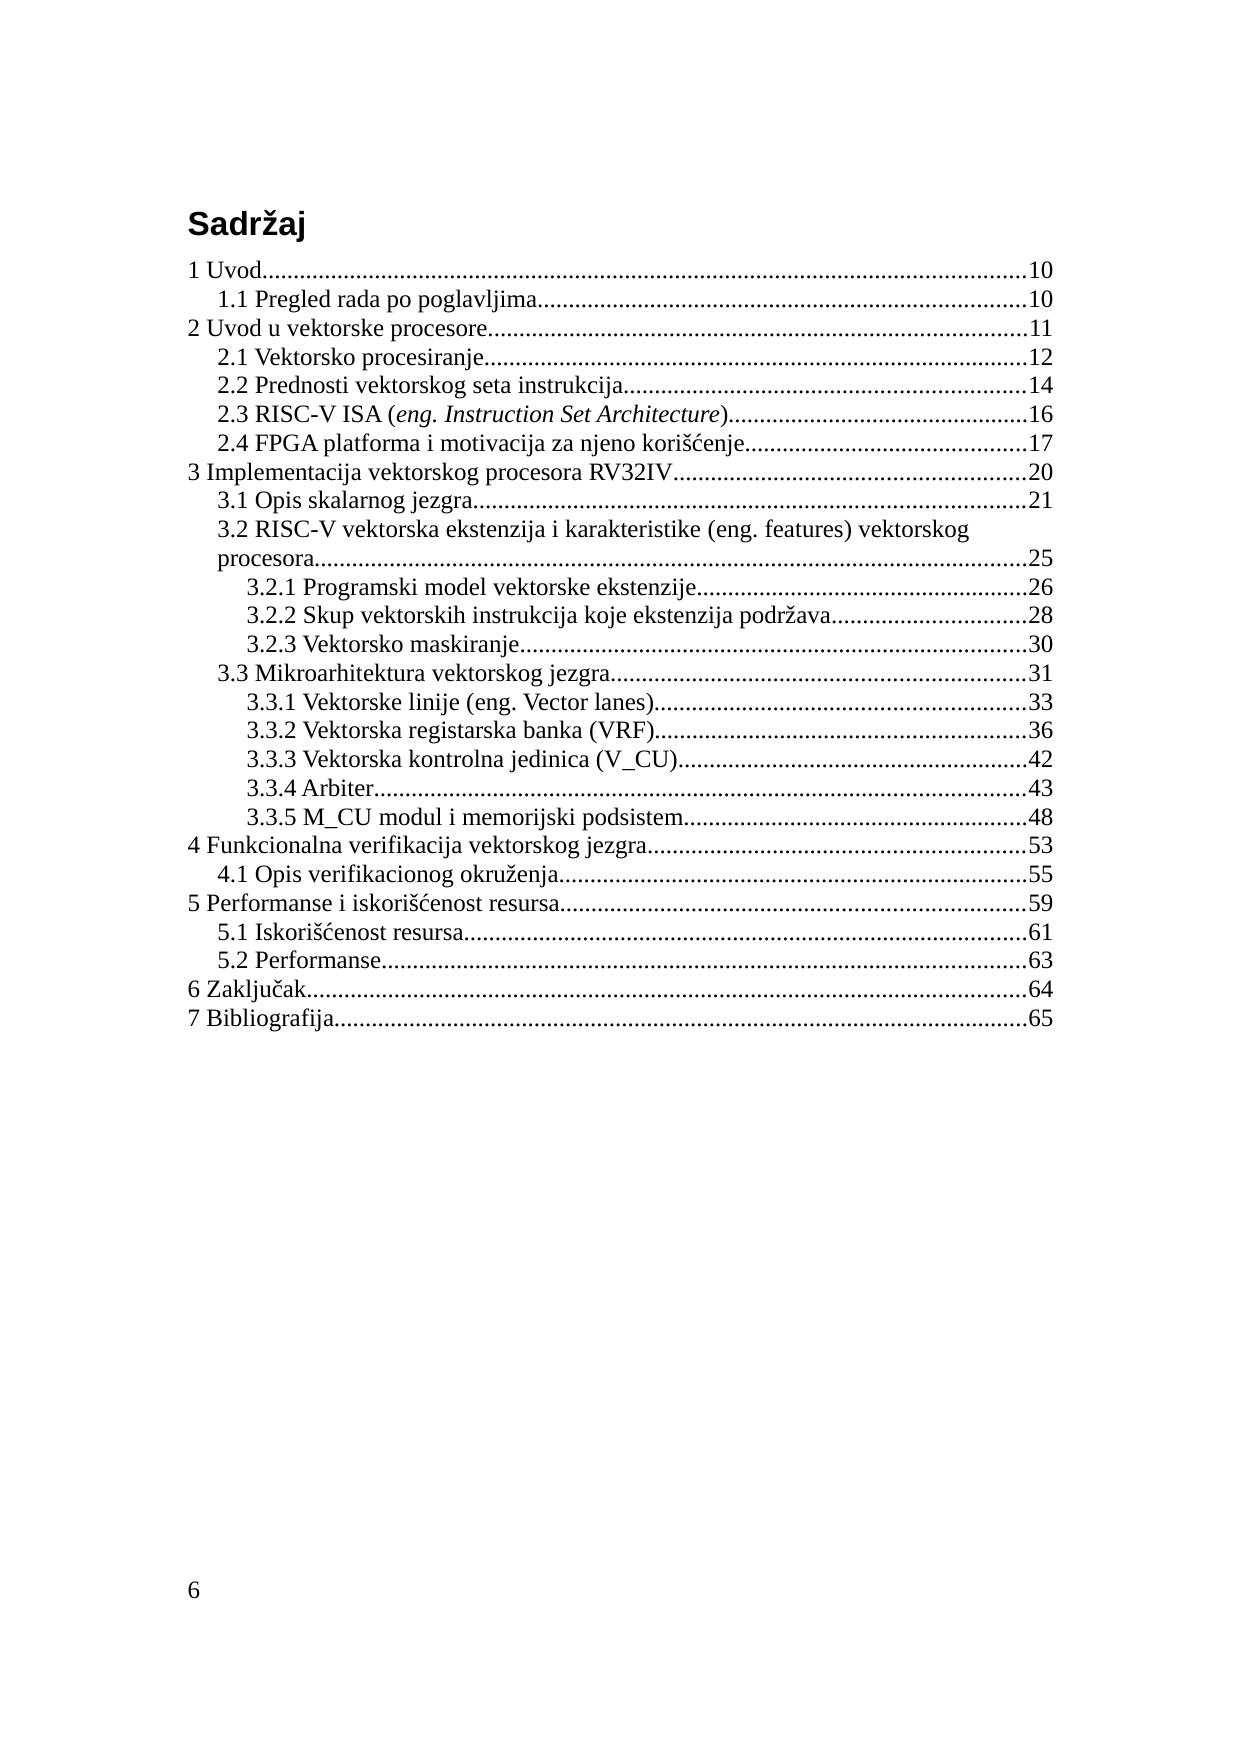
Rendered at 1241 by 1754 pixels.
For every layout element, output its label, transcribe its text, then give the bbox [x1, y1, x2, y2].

text 7 Bibliografija 65 [187, 1003, 1053, 1032]
text 3.3.3 Vektorska kontrolna jedinica (V_CU) 42 [246, 744, 1053, 773]
text 3.2.1 Programski model vektorske ekstenzije 26 [246, 572, 1053, 600]
text 3.3.5 M_CU modul i memorijski podsistem 48 [246, 802, 1053, 830]
text 3.2 RISC-V vektorska ekstenzija i karakteristike (eng. features) vektorskog procesora 25 [217, 514, 1053, 572]
text 1 Uvod 10 [187, 255, 1053, 284]
text 2.2 Prednosti vektorskog seta instrukcija 14 [217, 370, 1053, 399]
text 1.1 Pregled rada po poglavljima 10 [217, 284, 1053, 313]
subtitle Sadržaj [187, 204, 1053, 243]
text 5.2 Performanse 63 [217, 945, 1053, 974]
text 3.2.3 Vektorsko maskiranje 30 [246, 629, 1053, 658]
text 3.3.1 Vektorske linije (eng. Vector lanes) 33 [246, 687, 1053, 715]
text 2.4 FPGA platforma i motivacija za njeno korišćenje 17 [217, 428, 1053, 457]
text 3 Implementacija vektorskog procesora RV32IV 20 [187, 457, 1053, 485]
text 3.3.2 Vektorska registarska banka (VRF) 36 [246, 715, 1053, 744]
text 5.1 Iskorišćenost resursa 61 [217, 917, 1053, 945]
text 2.1 Vektorsko procesiranje 12 [217, 342, 1053, 370]
text 3.1 Opis skalarnog jezgra 21 [217, 485, 1053, 514]
text 6 Zaključak 64 [187, 974, 1053, 1003]
text 4.1 Opis verifikacionog okruženja 55 [217, 859, 1053, 888]
text 4 Funkcionalna verifikacija vektorskog jezgra 53 [187, 830, 1053, 859]
text 3.3 Mikroarhitektura vektorskog jezgra 31 [217, 658, 1053, 687]
text 5 Performanse i iskorišćenost resursa 59 [187, 888, 1053, 917]
text 2 Uvod u vektorske procesore. 11 [187, 313, 1053, 342]
text 3.2.2 Skup vektorskih instrukcija koje ekstenzija podržava 28 [246, 600, 1053, 629]
text 3.3.4 Arbiter 43 [246, 773, 1053, 802]
text 2.3 RISC-V ISA (eng. Instruction Set Architecture) 16 [217, 399, 1053, 428]
